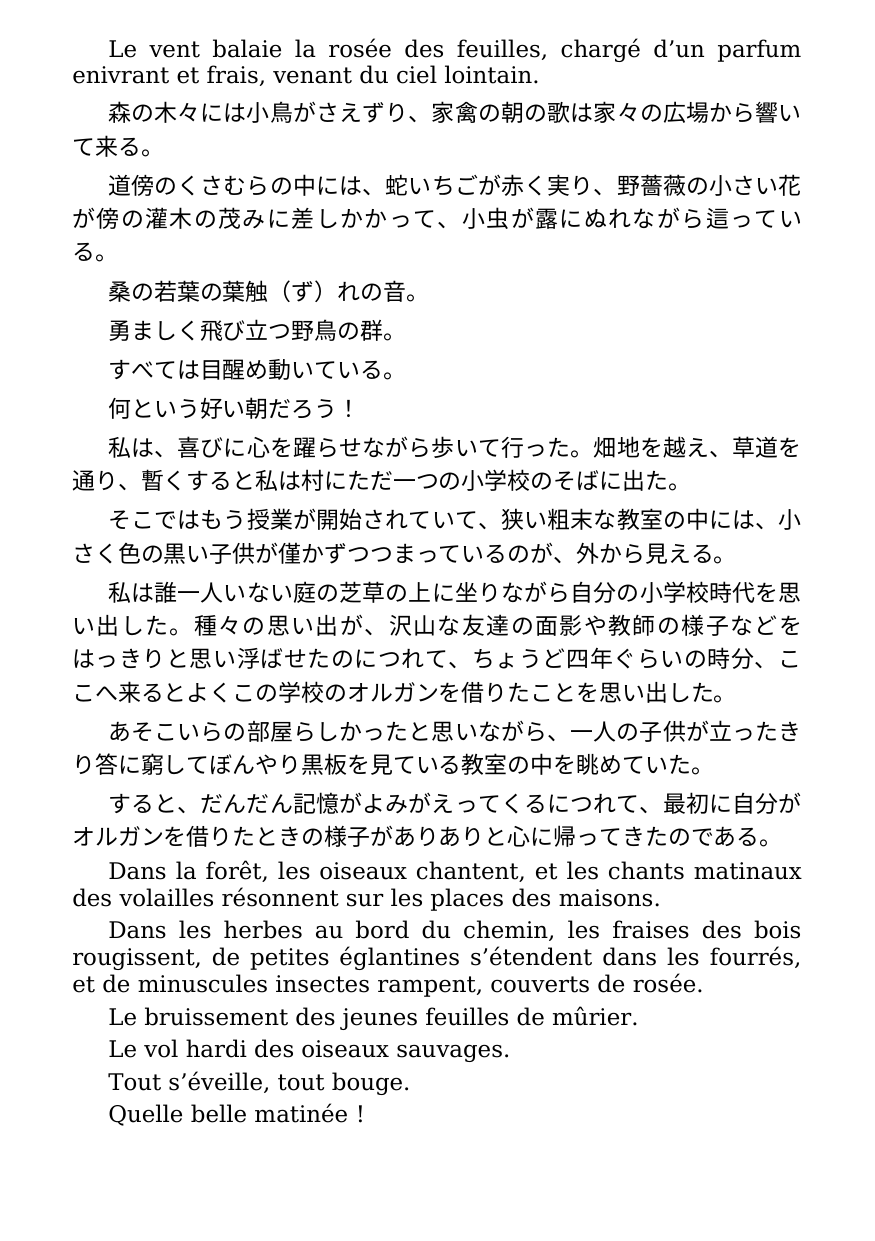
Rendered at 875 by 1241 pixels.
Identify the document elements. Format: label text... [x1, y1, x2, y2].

text すべては目醒め動いている。 [72, 352, 802, 385]
text Le vol hardi des oiseaux sauvages. [72, 1036, 802, 1063]
text すると、だんだん記憶がよみがえってくるにつれて、最初に自分がオルガンを借りたときの様子がありありと心に帰ってきたのである。 [72, 786, 802, 852]
text Tout s’éveille, tout bouge. [72, 1069, 802, 1096]
text 勇ましく飛び立つ野鳥の群。 [72, 312, 802, 346]
text 桑の若葉の葉触（ず）れの音。 [72, 273, 802, 307]
text 何という好い朝だろう！ [72, 391, 802, 424]
text Dans la forêt, les oiseaux chantent, et les chants matinaux des volailles résonnent sur les places des maisons. [72, 858, 802, 912]
text そこではもう授業が開始されていて、狭い粗末な教室の中には、小さく色の黒い子供が僅かずつつまっているのが、外から見える。 [72, 502, 802, 569]
text Le vent balaie la rosée des feuilles, chargé d’un parfum enivrant et frais, venant du ciel lointain. [72, 36, 802, 89]
text 森の木々には小鳥がさえずり、家禽の朝の歌は家々の広場から響いて来る。 [72, 95, 802, 162]
text あそこいらの部屋らしかったと思いながら、一人の子供が立ったきり答に窮してぼんやり黒板を見ている教室の中を眺めていた。 [72, 714, 802, 780]
text 道傍のくさむらの中には、蛇いちごが赤く実り、野薔薇の小さい花が傍の灌木の茂みに差しかかって、小虫が露にぬれながら這っている。 [72, 168, 802, 267]
text Quelle belle matinée ! [72, 1101, 802, 1128]
text Le bruissement des jeunes feuilles de mûrier. [72, 1004, 802, 1030]
text 私は誰一人いない庭の芝草の上に坐りながら自分の小学校時代を思い出した。種々の思い出が、沢山な友達の面影や教師の様子などをはっきりと思い浮ばせたのにつれて、ちょうど四年ぐらいの時分、ここへ来るとよくこの学校のオルガンを借りたことを思い出した。 [72, 575, 802, 708]
text Dans les herbes au bord du chemin, les fraises des bois rougissent, de petites églantines s’étendent dans les fourrés, et de minuscules insectes rampent, couverts de rosée. [72, 918, 802, 998]
text 私は、喜びに心を躍らせながら歩いて行った。畑地を越え、草道を通り、暫くすると私は村にただ一つの小学校のそばに出た。 [72, 430, 802, 496]
